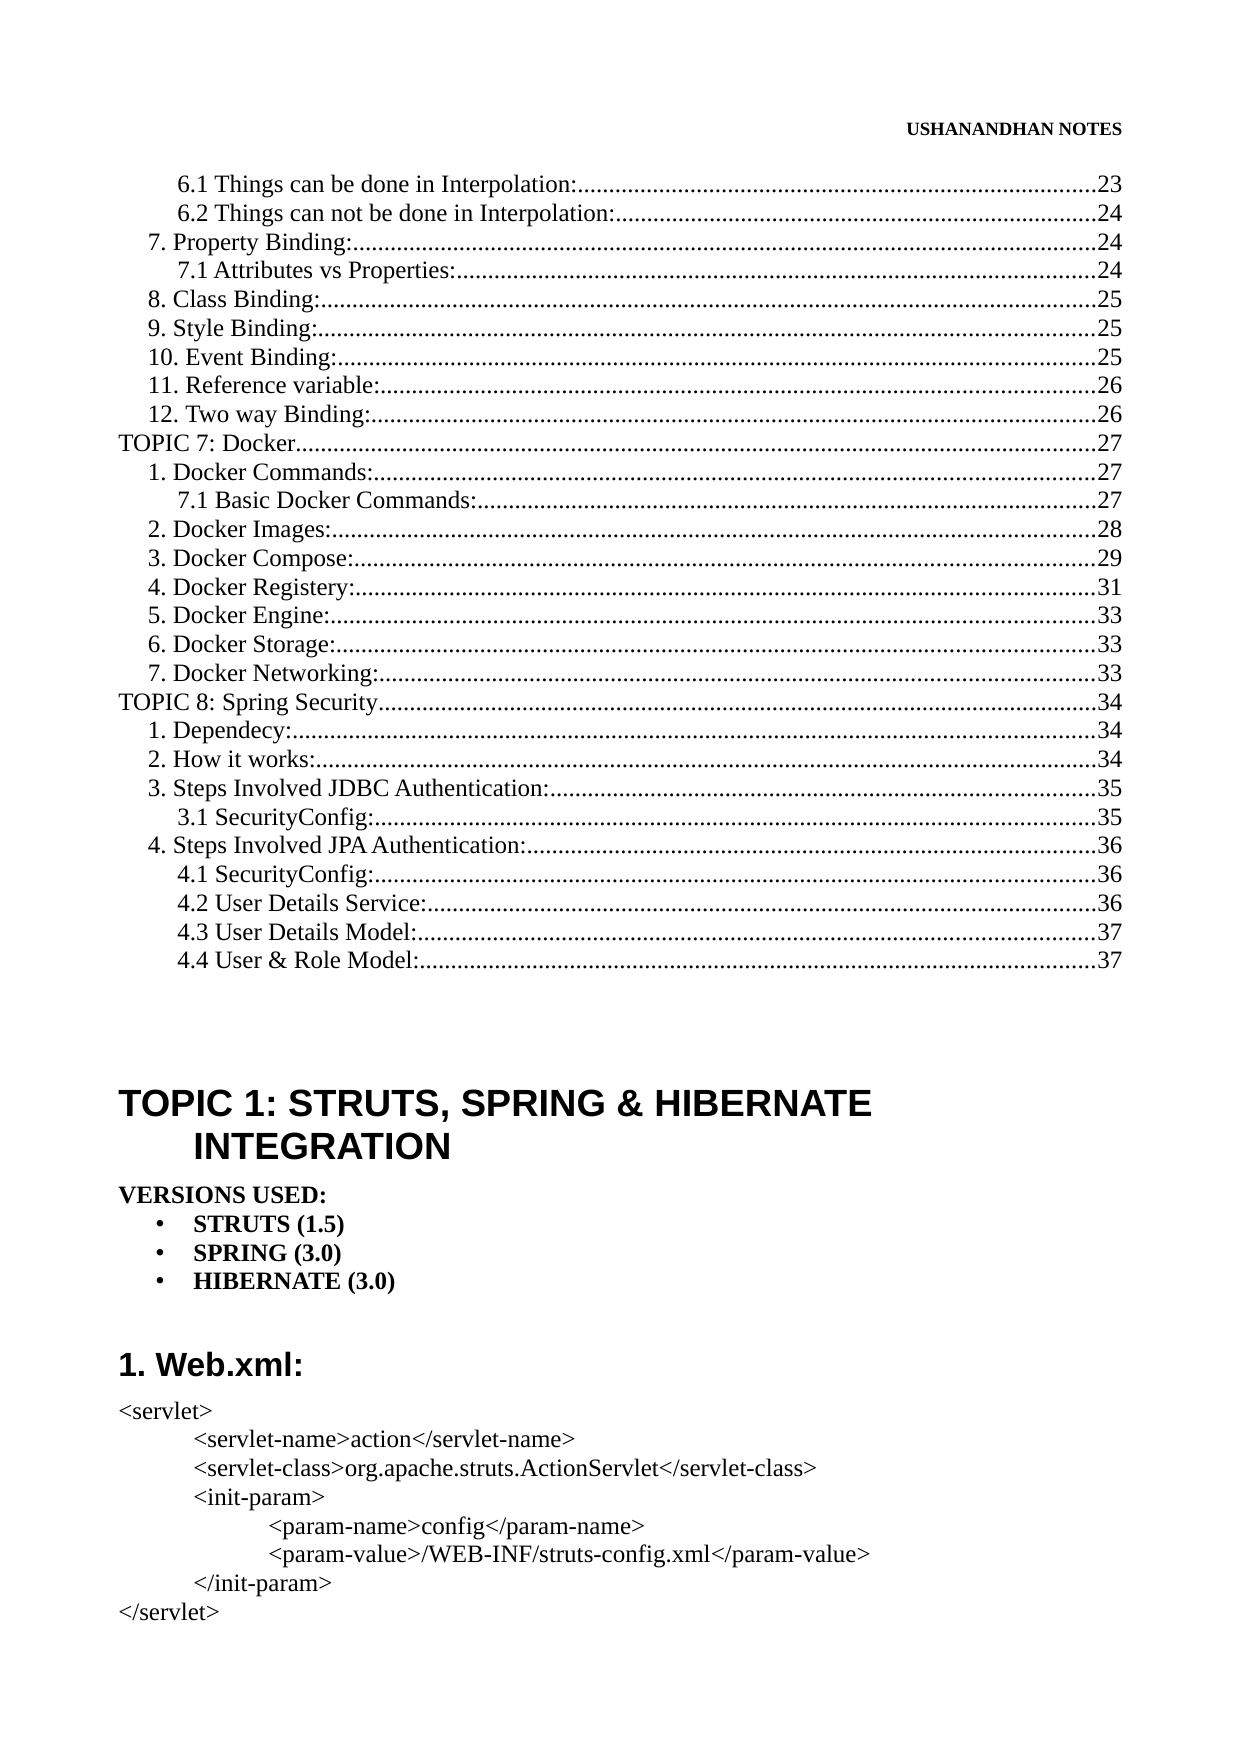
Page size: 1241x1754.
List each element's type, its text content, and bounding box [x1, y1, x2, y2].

text 4.3 User Details Model: 37 [177, 917, 1122, 945]
text </servlet> [118, 1597, 1122, 1626]
text 10. Event Binding: 25 [148, 342, 1122, 370]
text 5. Docker Engine: 33 [148, 600, 1122, 629]
text 3. Docker Compose: 29 [148, 543, 1122, 572]
text 7. Property Binding: 24 [148, 227, 1122, 255]
subtitle 1. Web.xml: [118, 1345, 1122, 1383]
list STRUTS (1.5) [156, 1209, 1122, 1238]
text 2. How it works: 34 [148, 744, 1122, 773]
text 6. Docker Storage: 33 [148, 629, 1122, 658]
text 1. Docker Commands: 27 [148, 457, 1122, 485]
text 4.4 User & Role Model: 37 [177, 945, 1122, 974]
text <param-value>/WEB-INF/struts-config.xml</param-value> [118, 1539, 1122, 1568]
text 3.1 SecurityConfig: 35 [177, 802, 1122, 830]
list HIBERNATE (3.0) [156, 1266, 1122, 1295]
text 6.1 Things can be done in Interpolation: 23 [177, 169, 1122, 198]
text </init-param> [118, 1568, 1122, 1597]
text <servlet> [118, 1396, 1122, 1424]
text 7. Docker Networking: 33 [148, 658, 1122, 687]
text <servlet-name>action</servlet-name> [118, 1424, 1122, 1453]
text 4.2 User Details Service: 36 [177, 888, 1122, 917]
text TOPIC 8: Spring Security 34 [118, 687, 1122, 715]
text 7.1 Basic Docker Commands: 27 [177, 485, 1122, 514]
text 2. Docker Images: 28 [148, 514, 1122, 543]
text 4.1 SecurityConfig: 36 [177, 859, 1122, 888]
text 12. Two way Binding: 26 [148, 399, 1122, 428]
text 7.1 Attributes vs Properties: 24 [177, 255, 1122, 284]
text 1. Dependecy: 34 [148, 715, 1122, 744]
text TOPIC 7: Docker 27 [118, 428, 1122, 457]
text <init-param> [118, 1482, 1122, 1511]
text 11. Reference variable: 26 [148, 370, 1122, 399]
text 3. Steps Involved JDBC Authentication: 35 [148, 773, 1122, 802]
list SPRING (3.0) [156, 1238, 1122, 1266]
text 4. Docker Registery: 31 [148, 572, 1122, 600]
subtitle TOPIC 1: STRUTS, SPRING & HIBERNATE INTEGRATION [118, 1080, 1122, 1168]
text 8. Class Binding: 25 [148, 284, 1122, 313]
text <param-name>config</param-name> [118, 1511, 1122, 1539]
text 9. Style Binding: 25 [148, 313, 1122, 342]
text <servlet-class>org.apache.struts.ActionServlet</servlet-class> [118, 1453, 1122, 1482]
text 4. Steps Involved JPA Authentication: 36 [148, 830, 1122, 859]
text VERSIONS USED: [118, 1180, 1122, 1209]
text 6.2 Things can not be done in Interpolation: 24 [177, 198, 1122, 227]
